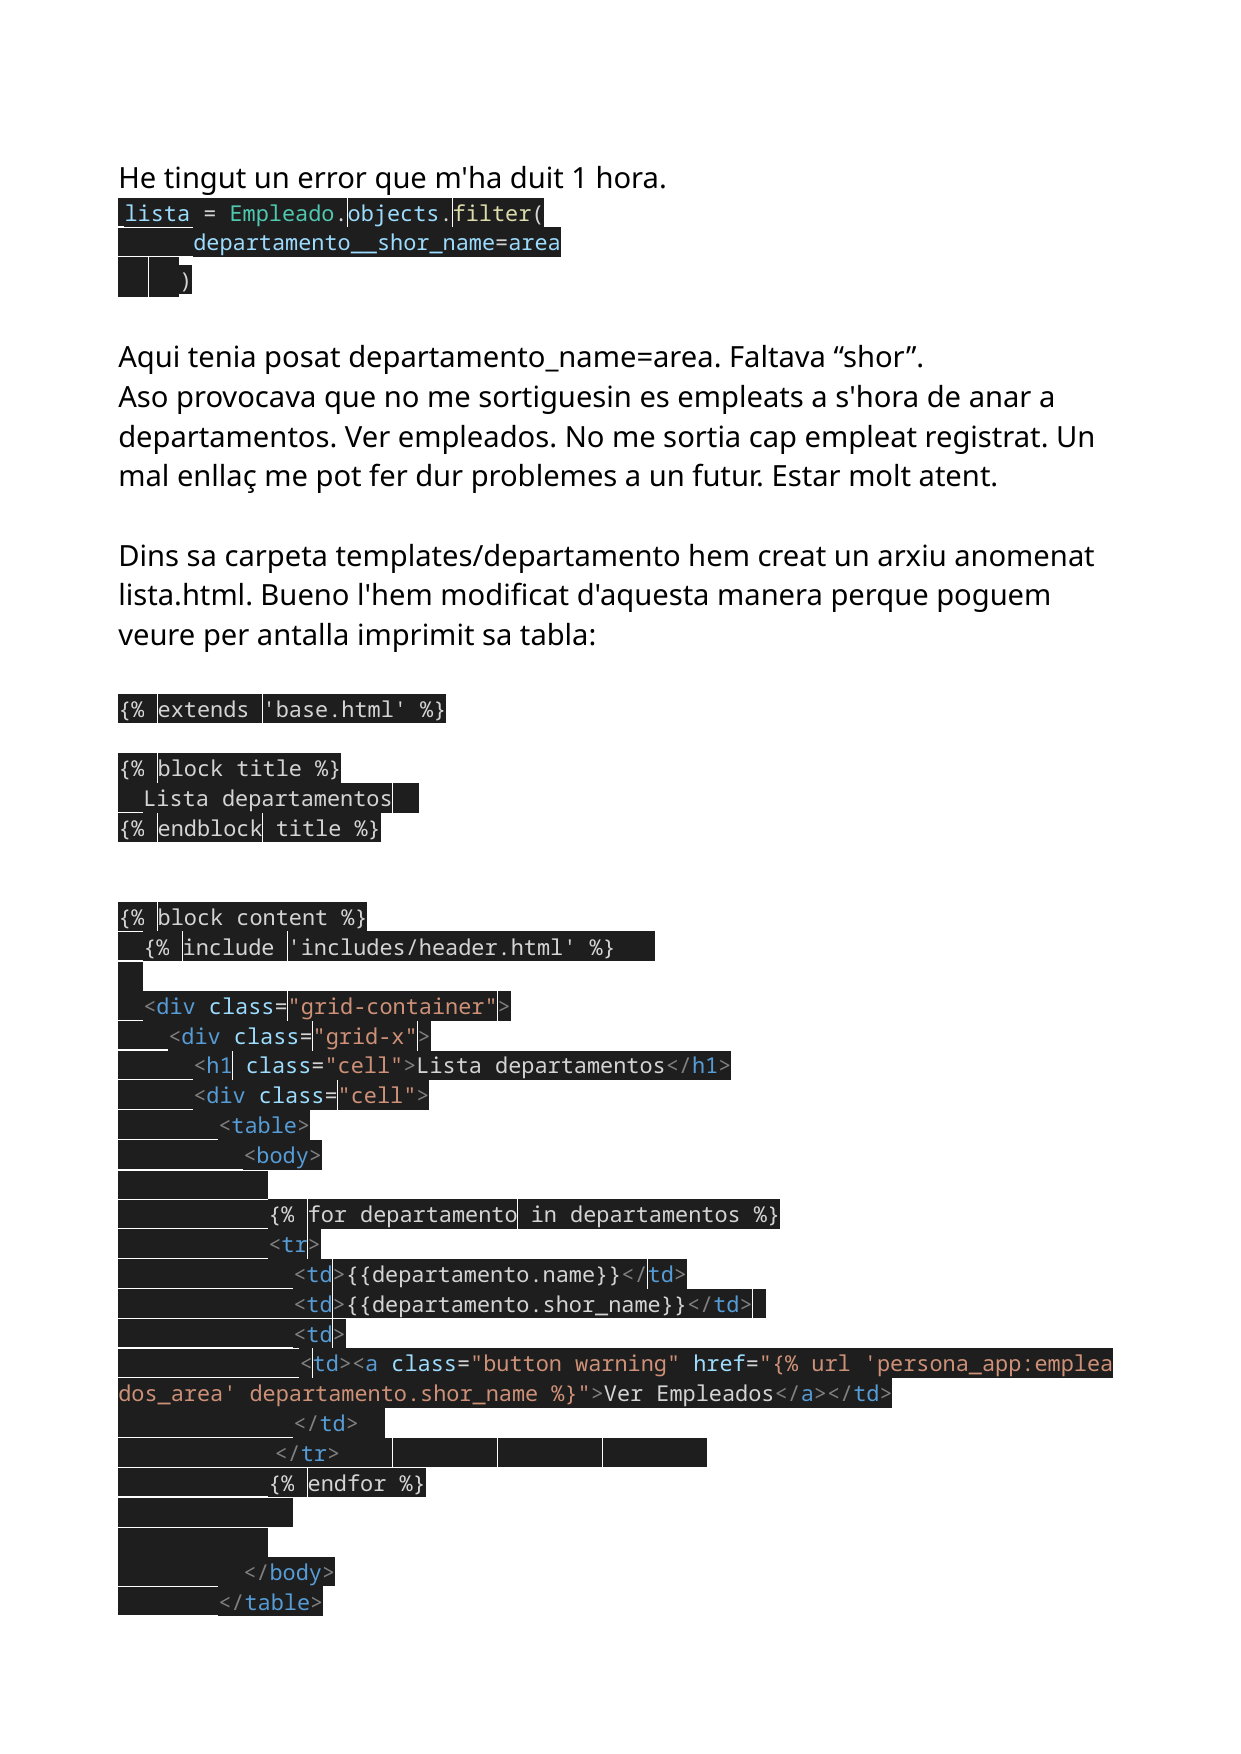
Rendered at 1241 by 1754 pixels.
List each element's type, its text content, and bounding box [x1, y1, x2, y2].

text {% block title %} [118, 753, 1122, 783]
text <h1 class="cell">Lista departamentos</h1> [118, 1051, 1122, 1080]
text {% endfor %} [118, 1467, 1122, 1497]
text <body> [118, 1140, 1122, 1170]
text lista = Empleado.objects.filter( [118, 197, 1122, 227]
text {% endblock title %} [118, 813, 1122, 842]
text Dins sa carpeta templates/departamento hem creat un arxiu anomenat lista.html. Bueno l'hem modificat d'aquesta manera perque poguem veure per antalla imprimit sa tabla: [118, 535, 1122, 654]
text {% block content %} [118, 902, 1122, 931]
text <div class="grid-container"> [118, 991, 1122, 1021]
text <div class="cell"> [118, 1080, 1122, 1110]
text ) [118, 257, 1122, 297]
text </td> [118, 1408, 1122, 1438]
text <tr> [118, 1229, 1122, 1259]
text <td> [118, 1318, 1122, 1348]
text departamento__shor_name=area [118, 227, 1122, 257]
text </body> [118, 1557, 1122, 1586]
text {% for departamento in departamentos %} [118, 1199, 1122, 1229]
text {% include 'includes/header.html' %} [118, 931, 1122, 961]
text {% extends 'base.html' %} [118, 694, 1122, 723]
text </tr> [118, 1438, 1122, 1467]
text <td>{{departamento.shor_name}}</td> [118, 1289, 1122, 1318]
text Lista departamentos [118, 783, 1122, 813]
text <table> [118, 1110, 1122, 1140]
text Aso provocava que no me sortiguesin es empleats a s'hora de anar a departamentos. Ver empleados. No me sortia cap empleat registrat. Un mal enllaç me pot fer dur problemes a un futur. Estar molt atent. [118, 376, 1122, 495]
text <td>{{departamento.name}}</td> [118, 1259, 1122, 1289]
text <td><a class="button warning" href="{% url 'persona_app:empleados_area' departamento.shor_name %}">Ver Empleados</a></td> [118, 1348, 1122, 1408]
text </table> [118, 1586, 1122, 1616]
text He tingut un error que m'ha duit 1 hora. [118, 158, 1122, 197]
text Aqui tenia posat departamento_name=area. Faltava “shor”. [118, 336, 1122, 376]
text <div class="grid-x"> [118, 1021, 1122, 1051]
